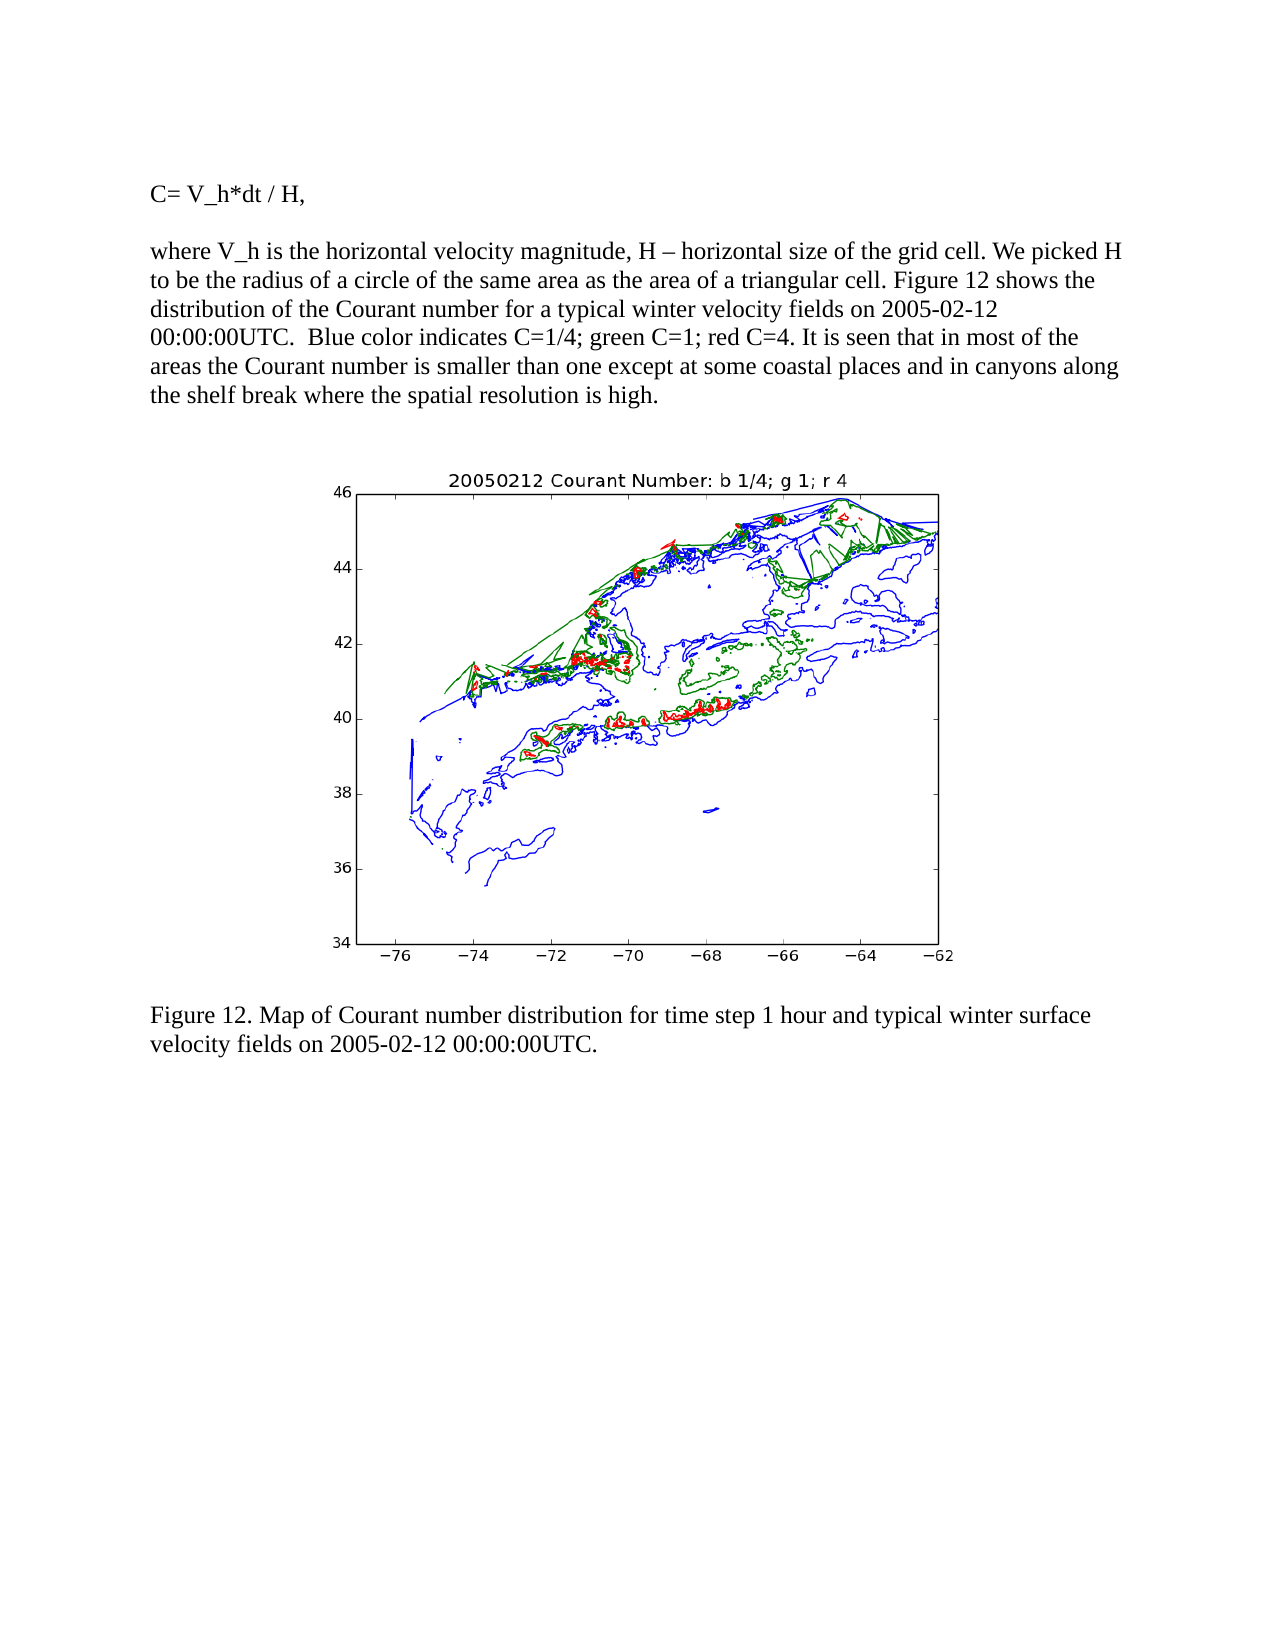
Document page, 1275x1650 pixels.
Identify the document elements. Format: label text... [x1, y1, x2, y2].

text C= V_h*dt / H, [150, 179, 1125, 207]
text where V_h is the horizontal velocity magnitude, H – horizontal size of the grid cell. We picked H to be the radius of a circle of the same area as the area of a triangular cell. Figure 12 shows the distribution of the Courant number for a typical winter velocity fields on 2005-02-12 00:00:00UTC. Blue color indicates C=1/4; green C=1; red C=4. It is seen that in most of the areas the Courant number is smaller than one except at some coastal places and in canyons along the shelf break where the spatial resolution is high. [150, 236, 1125, 409]
picture [262, 437, 1013, 1000]
text Figure 12. Map of Courant number distribution for time step 1 hour and typical winter surface velocity fields on 2005-02-12 00:00:00UTC. [150, 437, 1125, 1057]
